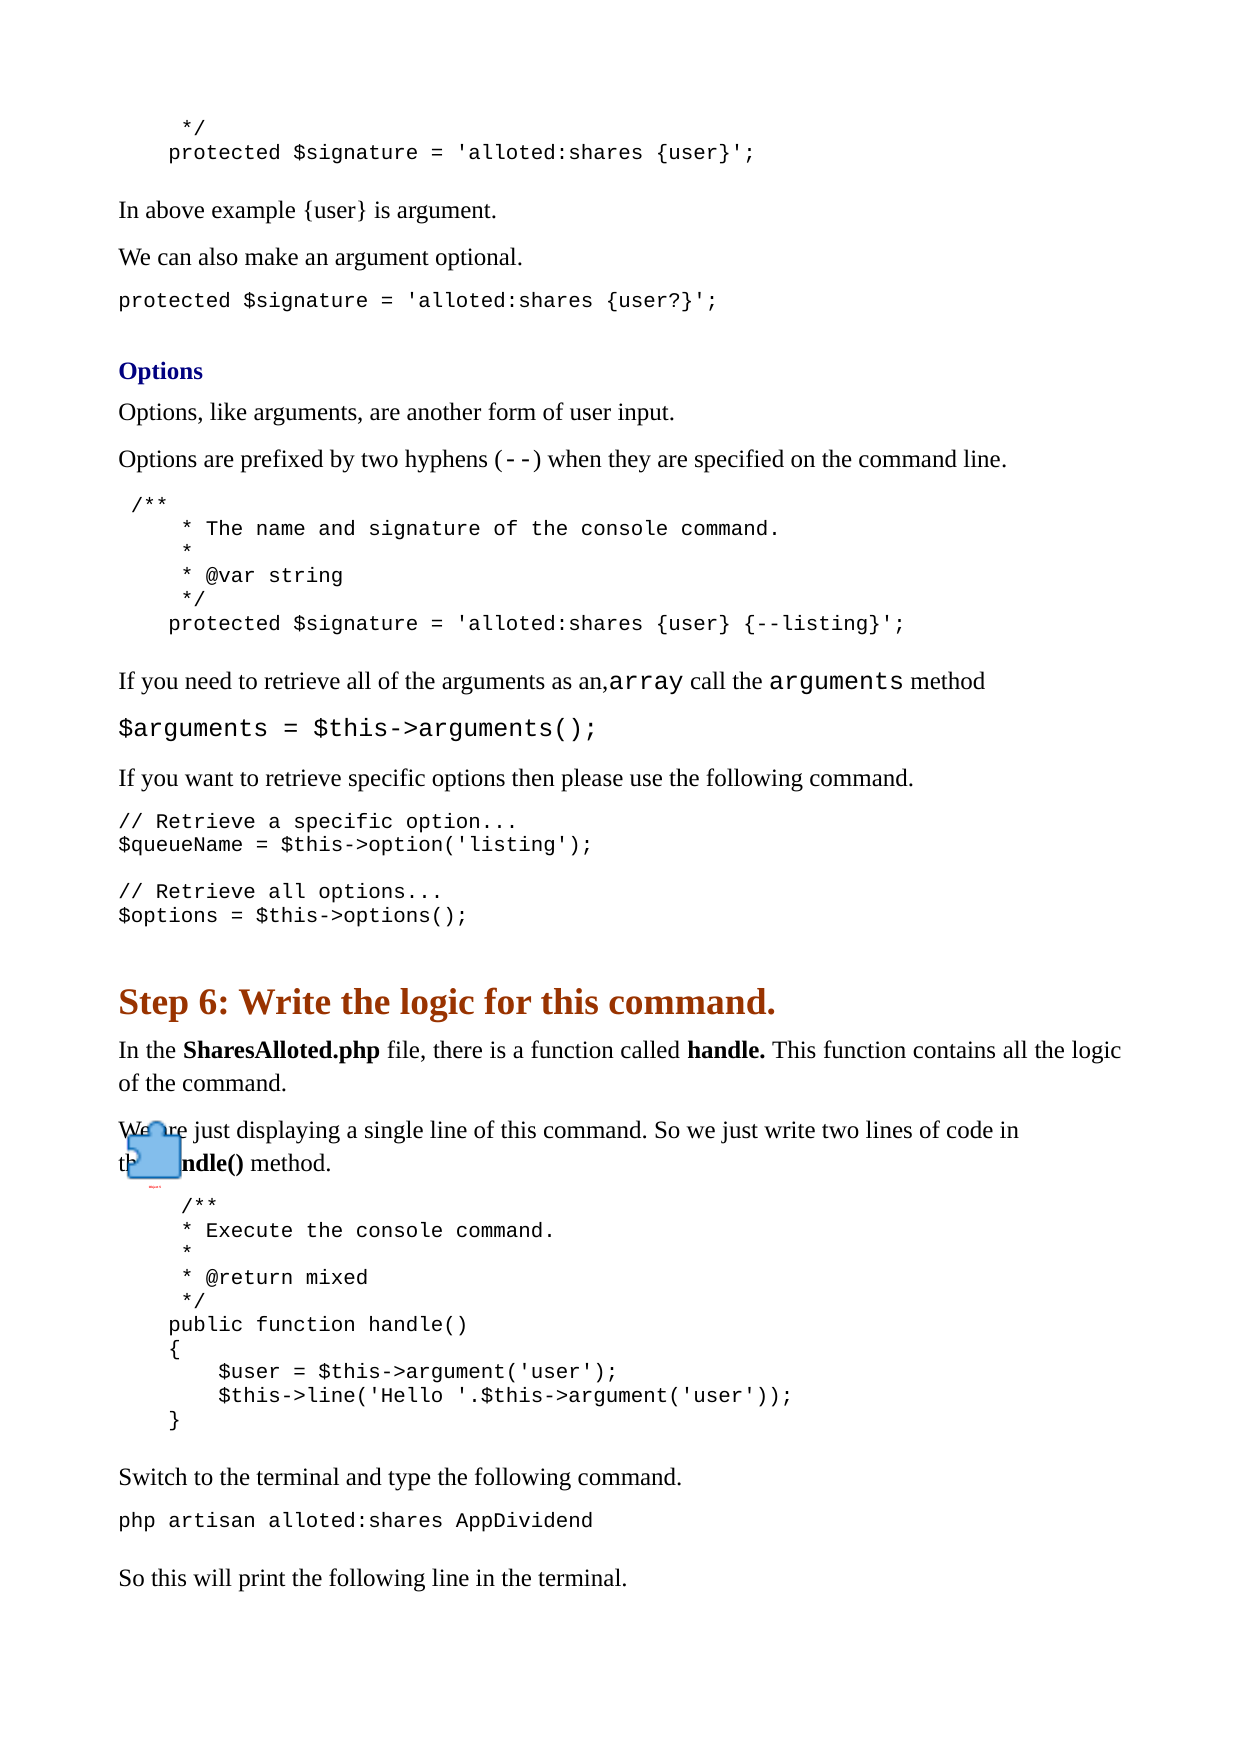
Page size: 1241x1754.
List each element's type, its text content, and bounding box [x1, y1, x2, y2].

text We can also make an argument optional. [118, 242, 1122, 271]
text public function handle() [118, 1314, 1122, 1338]
text /** [118, 494, 1122, 518]
text If you want to retrieve specific options then please use the following command. [118, 763, 1122, 792]
text $arguments = $this->arguments(); [118, 716, 1122, 744]
text * The name and signature of the console command. [118, 518, 1122, 542]
text protected $signature = 'alloted:shares {user?}'; [118, 290, 1122, 314]
text $user = $this->argument('user'); [118, 1362, 1122, 1385]
text So this will print the following line in the terminal. [118, 1563, 1122, 1591]
text Options are prefixed by two hyphens (--) when they are specified on the command line. [118, 444, 1122, 475]
text $this->line('Hello '.$this->argument('user')); [118, 1385, 1122, 1409]
text php artisan alloted:shares AppDividend [118, 1509, 1122, 1533]
text Switch to the terminal and type the following command. [118, 1462, 1122, 1491]
text In the SharesAlloted.php file, there is a function called handle. This function contains all the logic of the command. [118, 1035, 1122, 1097]
text If you need to retrieve all of the arguments as an,array call the arguments method [118, 666, 1122, 697]
text protected $signature = 'alloted:shares {user}'; [118, 142, 1122, 165]
text * [118, 1243, 1122, 1267]
text /** [118, 1196, 1122, 1220]
subtitle Options [118, 356, 1122, 384]
text * [118, 542, 1122, 566]
text */ [118, 589, 1122, 613]
text $options = $this->options(); [118, 905, 1122, 929]
text */ [118, 118, 1122, 142]
text // Retrieve all options... [118, 882, 1122, 905]
text // Retrieve a specific option... [118, 811, 1122, 834]
text protected $signature = 'alloted:shares {user} {--listing}'; [118, 613, 1122, 636]
text { [118, 1338, 1122, 1362]
text Options, like arguments, are another form of user input. [118, 397, 1122, 426]
text */ [118, 1291, 1122, 1314]
text * @var string [118, 566, 1122, 589]
text $queueName = $this->option('listing'); [118, 834, 1122, 858]
text In above example {user} is argument. [118, 195, 1122, 224]
subtitle Step 6: Write the logic for this command. [118, 979, 1122, 1022]
text We are just displaying a single line of this command. So we just write two lines of code in the handle() method. [118, 1115, 1122, 1177]
text * Execute the console command. [118, 1220, 1122, 1243]
text * @return mixed [118, 1267, 1122, 1291]
text } [118, 1409, 1122, 1432]
